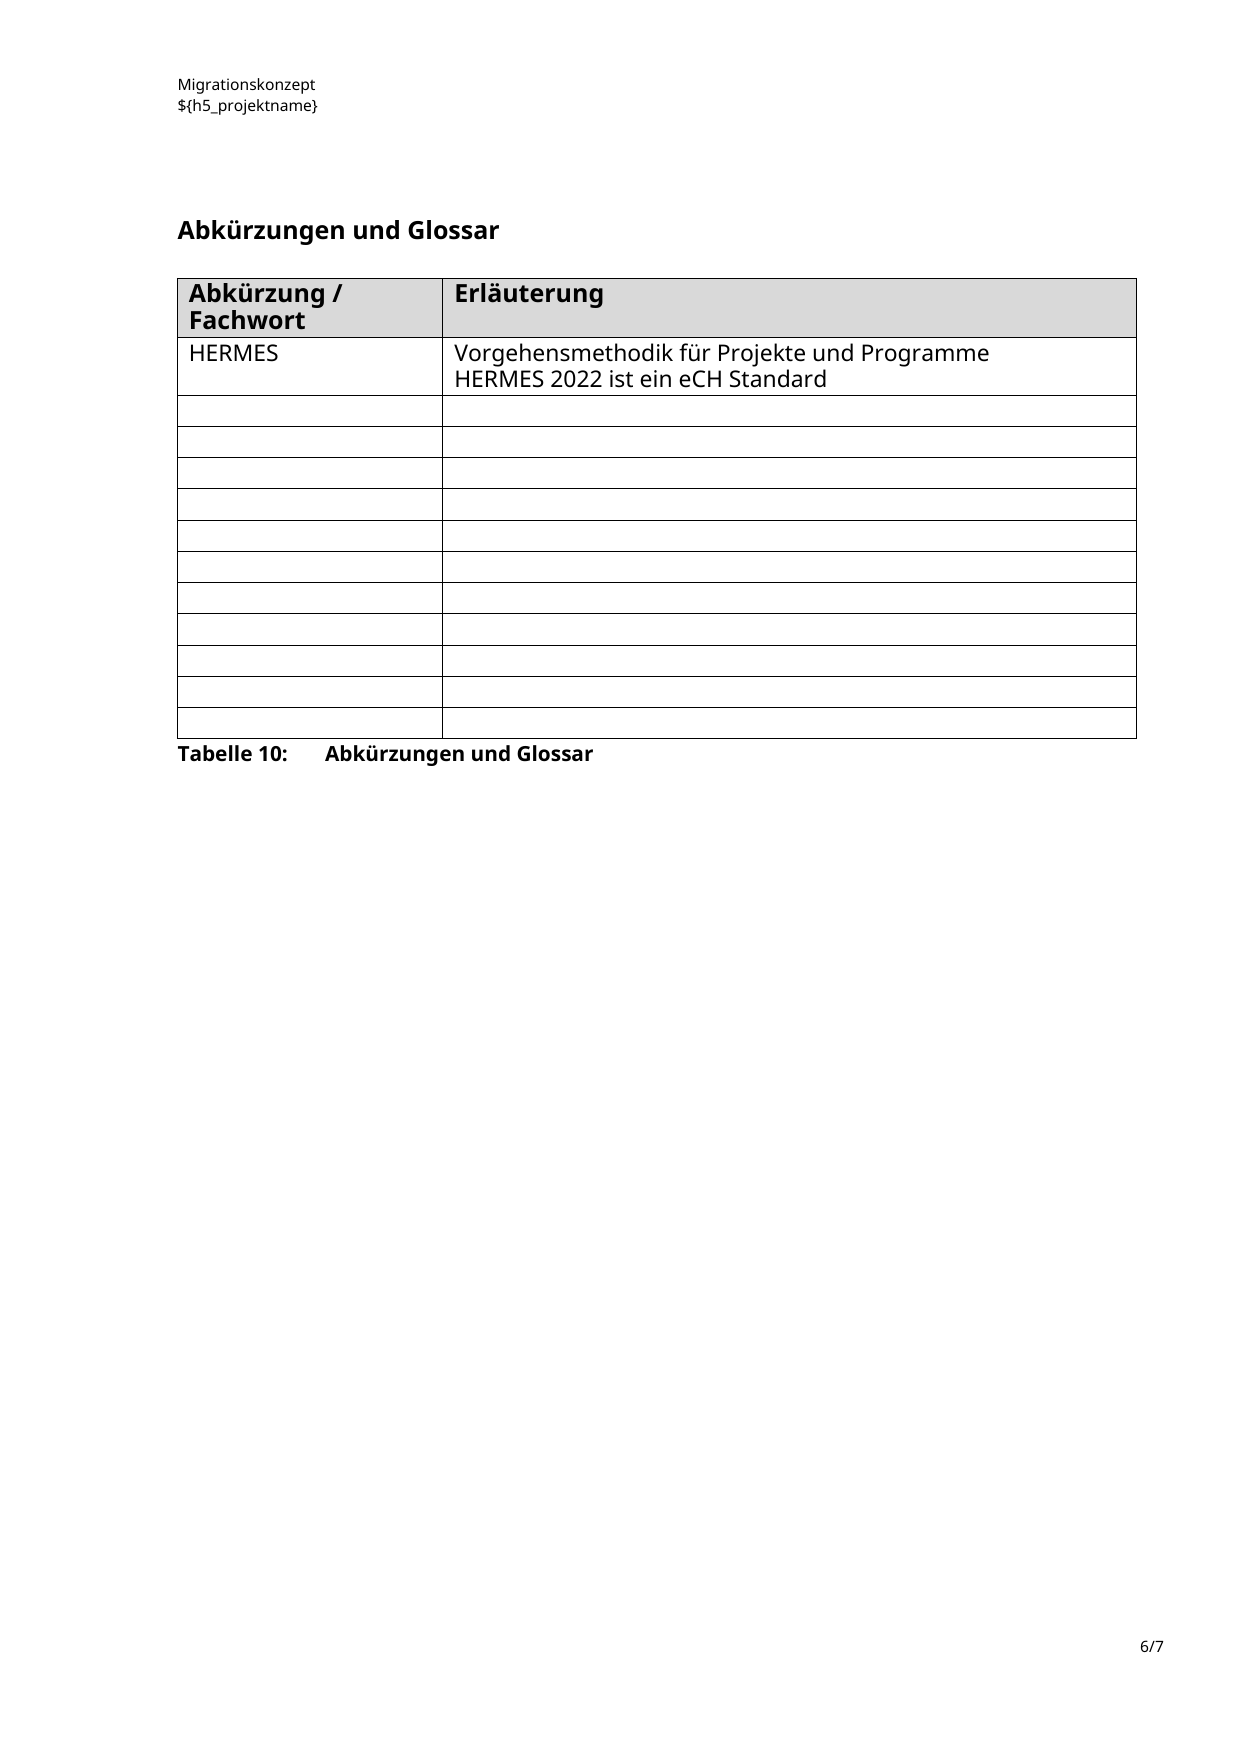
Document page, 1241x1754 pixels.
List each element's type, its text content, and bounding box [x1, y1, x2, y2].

table_cell [443, 458, 1136, 488]
table_cell Vorgehensmethodik für Projekte und Programme HERMES 2022 ist ein eCH Standard [443, 338, 1136, 394]
table_cell [178, 427, 442, 457]
table_cell [178, 521, 442, 551]
table_cell [443, 583, 1136, 613]
table_cell [443, 427, 1136, 457]
table_cell [178, 614, 442, 644]
table_cell [178, 583, 442, 613]
table_cell [443, 489, 1136, 519]
table_cell [178, 396, 442, 426]
table_cell [178, 458, 442, 488]
table_cell [443, 614, 1136, 644]
table_cell [178, 646, 442, 676]
table_cell [178, 708, 442, 738]
table_cell HERMES [178, 338, 442, 394]
table_cell [178, 489, 442, 519]
table_header Erläuterung [443, 279, 1136, 337]
table_header Abkürzung / Fachwort [178, 279, 442, 337]
table_cell [443, 521, 1136, 551]
table_cell [443, 677, 1136, 707]
table_cell [443, 552, 1136, 582]
table_cell [443, 646, 1136, 676]
table_cell [443, 396, 1136, 426]
text Abkürzungen und Glossar [177, 213, 1122, 247]
text Tabelle 10: Abkürzungen und Glossar [177, 739, 1122, 768]
table_cell [178, 677, 442, 707]
table_cell [178, 552, 442, 582]
table_cell [443, 708, 1136, 738]
